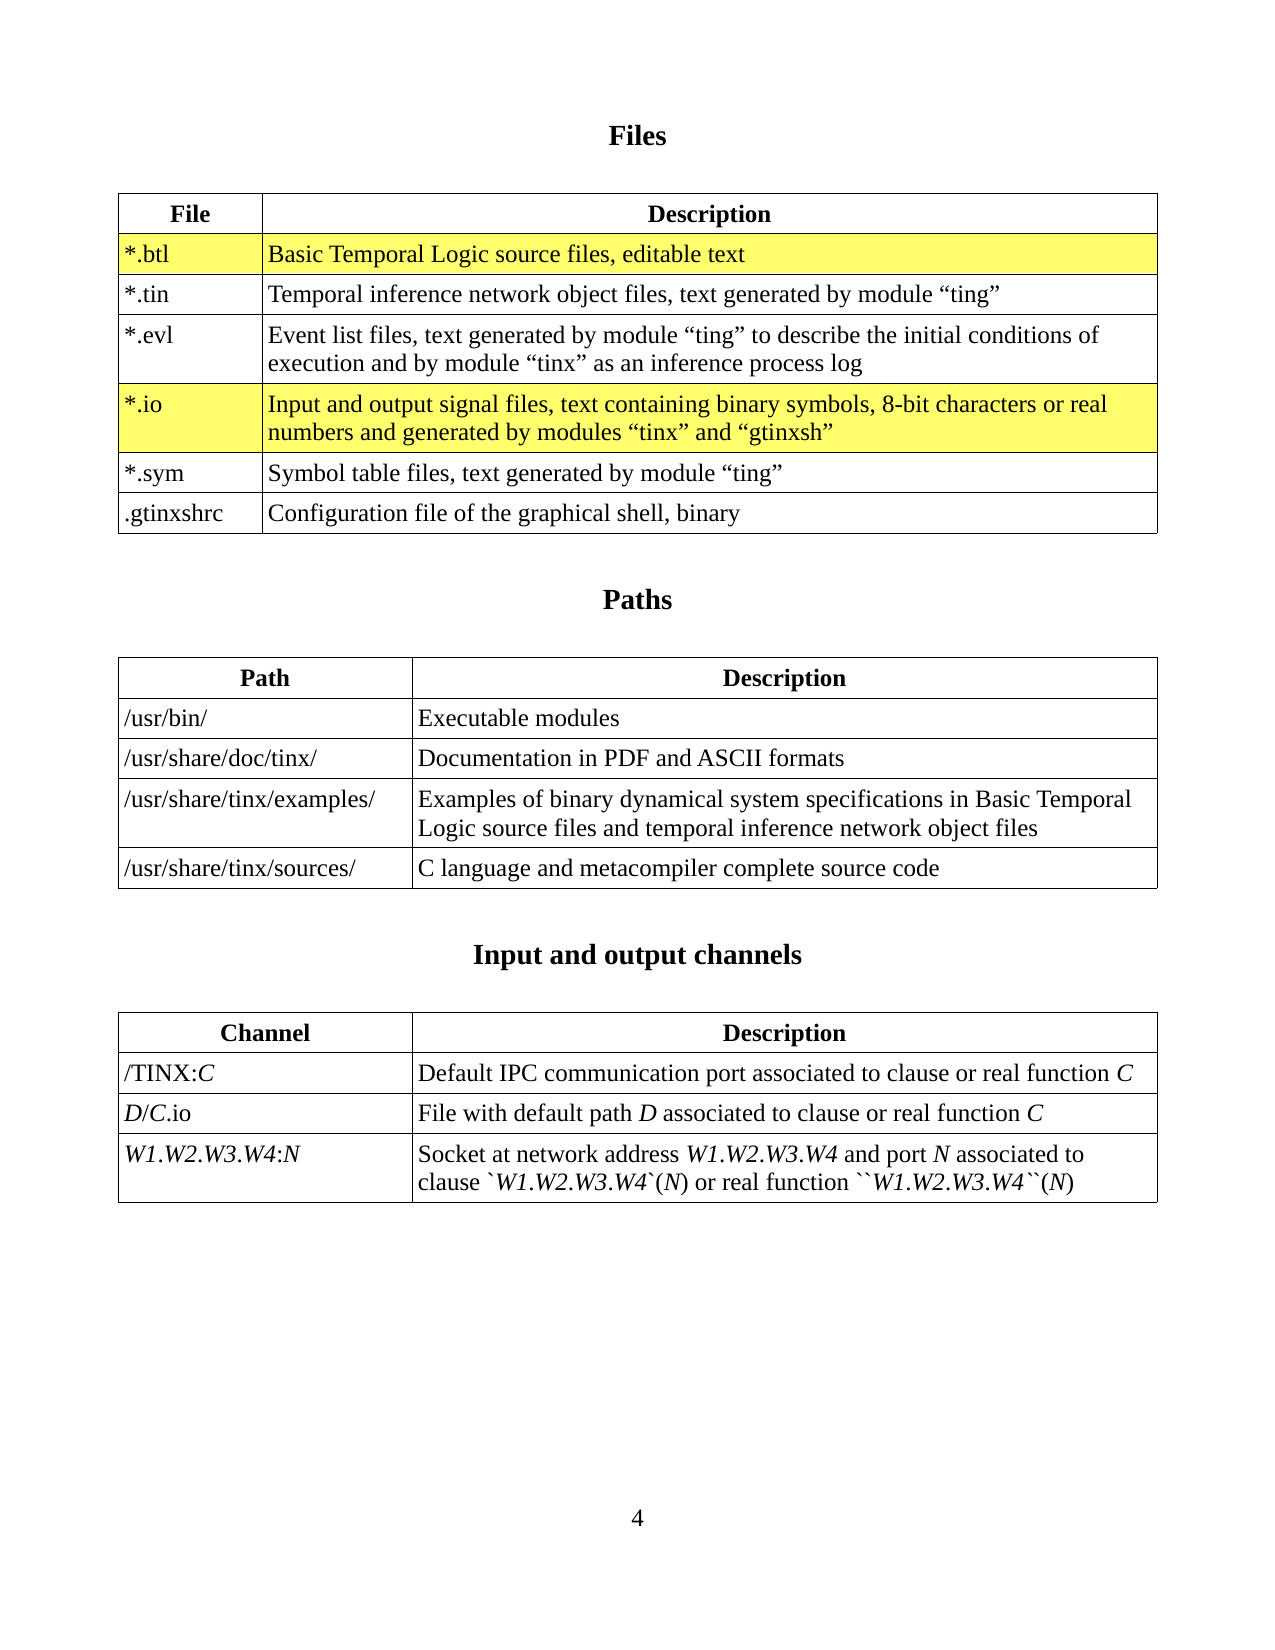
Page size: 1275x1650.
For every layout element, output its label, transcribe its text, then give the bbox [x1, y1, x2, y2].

table_cell Configuration file of the graphical shell, binary [263, 493, 1157, 533]
table_cell Examples of binary dynamical system specifications in Basic Temporal Logic source files and temporal inference network object files [413, 779, 1157, 847]
table_cell /usr/share/tinx/examples/ [119, 779, 412, 847]
table_header Channel [119, 1013, 412, 1052]
table_cell Documentation in PDF and ASCII formats [413, 739, 1157, 778]
table_cell /usr/share/doc/tinx/ [119, 739, 412, 778]
table_header Description [263, 194, 1157, 233]
table_cell D/C.io [119, 1094, 412, 1133]
table_header Path [119, 658, 412, 697]
table_cell /TINX:C [119, 1053, 412, 1092]
table_cell /usr/bin/ [119, 699, 412, 738]
table_cell W1.W2.W3.W4:N [119, 1134, 412, 1202]
table_cell Symbol table files, text generated by module “ting” [263, 453, 1157, 492]
table_cell Input and output signal files, text containing binary symbols, 8-bit characters or real numbers and generated by modules “tinx” and “gtinxsh” [263, 384, 1157, 452]
table_cell .gtinxshrc [119, 493, 262, 533]
subtitle Input and output channels [118, 937, 1157, 971]
table_cell File with default path D associated to clause or real function C [413, 1094, 1157, 1133]
table_header Description [413, 658, 1157, 697]
table_cell Default IPC communication port associated to clause or real function C [413, 1053, 1157, 1092]
table_cell Executable modules [413, 699, 1157, 738]
table_cell /usr/share/tinx/sources/ [119, 848, 412, 887]
subtitle Files [118, 118, 1157, 152]
table_cell *.sym [119, 453, 262, 492]
table_cell *.io [119, 384, 262, 452]
table_cell Socket at network address W1.W2.W3.W4 and port N associated to clause `W1.W2.W3.W4`(N) or real function ``W1.W2.W3.W4``(N) [413, 1134, 1157, 1202]
subtitle Paths [118, 582, 1157, 616]
table_header File [119, 194, 262, 233]
table_cell *.tin [119, 275, 262, 314]
table_cell C language and metacompiler complete source code [413, 848, 1157, 887]
table_cell Event list files, text generated by module “ting” to describe the initial conditions of execution and by module “tinx” as an inference process log [263, 315, 1157, 383]
table_cell *.evl [119, 315, 262, 383]
table_cell *.btl [119, 234, 262, 273]
table_cell Basic Temporal Logic source files, editable text [263, 234, 1157, 273]
table_cell Temporal inference network object files, text generated by module “ting” [263, 275, 1157, 314]
table_header Description [413, 1013, 1157, 1052]
